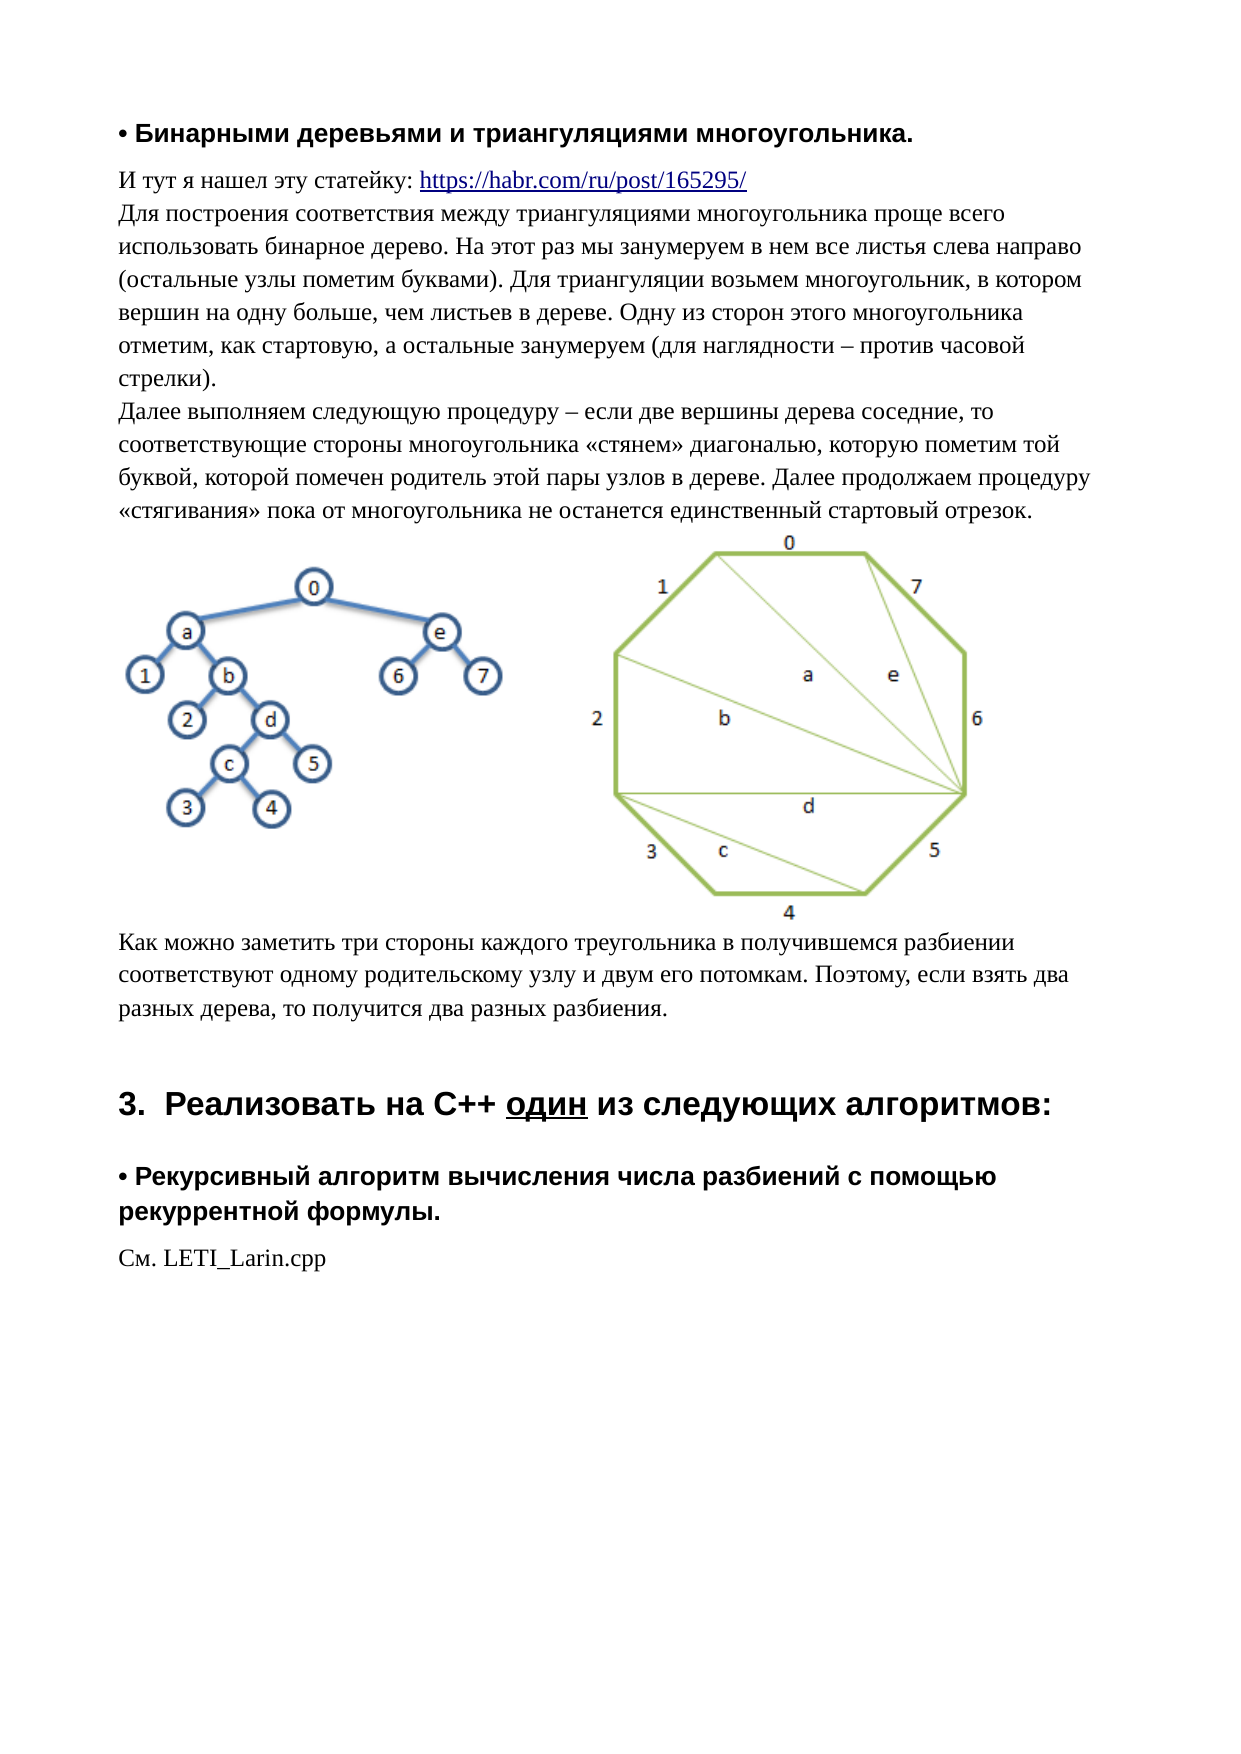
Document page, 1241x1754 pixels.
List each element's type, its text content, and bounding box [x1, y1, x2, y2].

text См. LETI_Larin.cpp [118, 1243, 1122, 1272]
text И тут я нашел эту статейку: https://habr.com/ru/post/165295/ [118, 165, 1122, 194]
subtitle • Бинарными деревьями и триангуляциями многоугольника. [118, 118, 1122, 148]
subtitle • Рекурсивный алгоритм вычисления числа разбиений с помощью рекуррентной формулы. [118, 1161, 1122, 1226]
picture [118, 528, 1000, 923]
text Для построения соответствия между триангуляциями многоугольника проще всего использовать бинарное дерево. На этот раз мы занумеруем в нем все листья слева направо (остальные узлы пометим буквами). Для триангуляции возьмем многоугольник, в котором вершин на одну больше, чем листьев в дереве. Одну из сторон этого многоугольника отметим, как стартовую, а остальные занумеруем (для наглядности – против часовой стрелки). Далее выполняем следующую процедуру – если две вершины дерева соседние, то соответствующие стороны многоугольника «стянем» диагональю, которую пометим той буквой, которой помечен родитель этой пары узлов в дереве. Далее продолжаем процедуру «стягивания» пока от многоугольника не останется единственный стартовый отрезок. Как можно заметить три стороны каждого треугольника в получившемся разбиении соответствуют одному родительскому узлу и двум его потомкам. Поэтому, если взять два разных дерева, то получится два разных разбиения. [118, 198, 1122, 1021]
subtitle 3. Реализовать на C++ один из следующих алгоритмов: [118, 1084, 1122, 1122]
